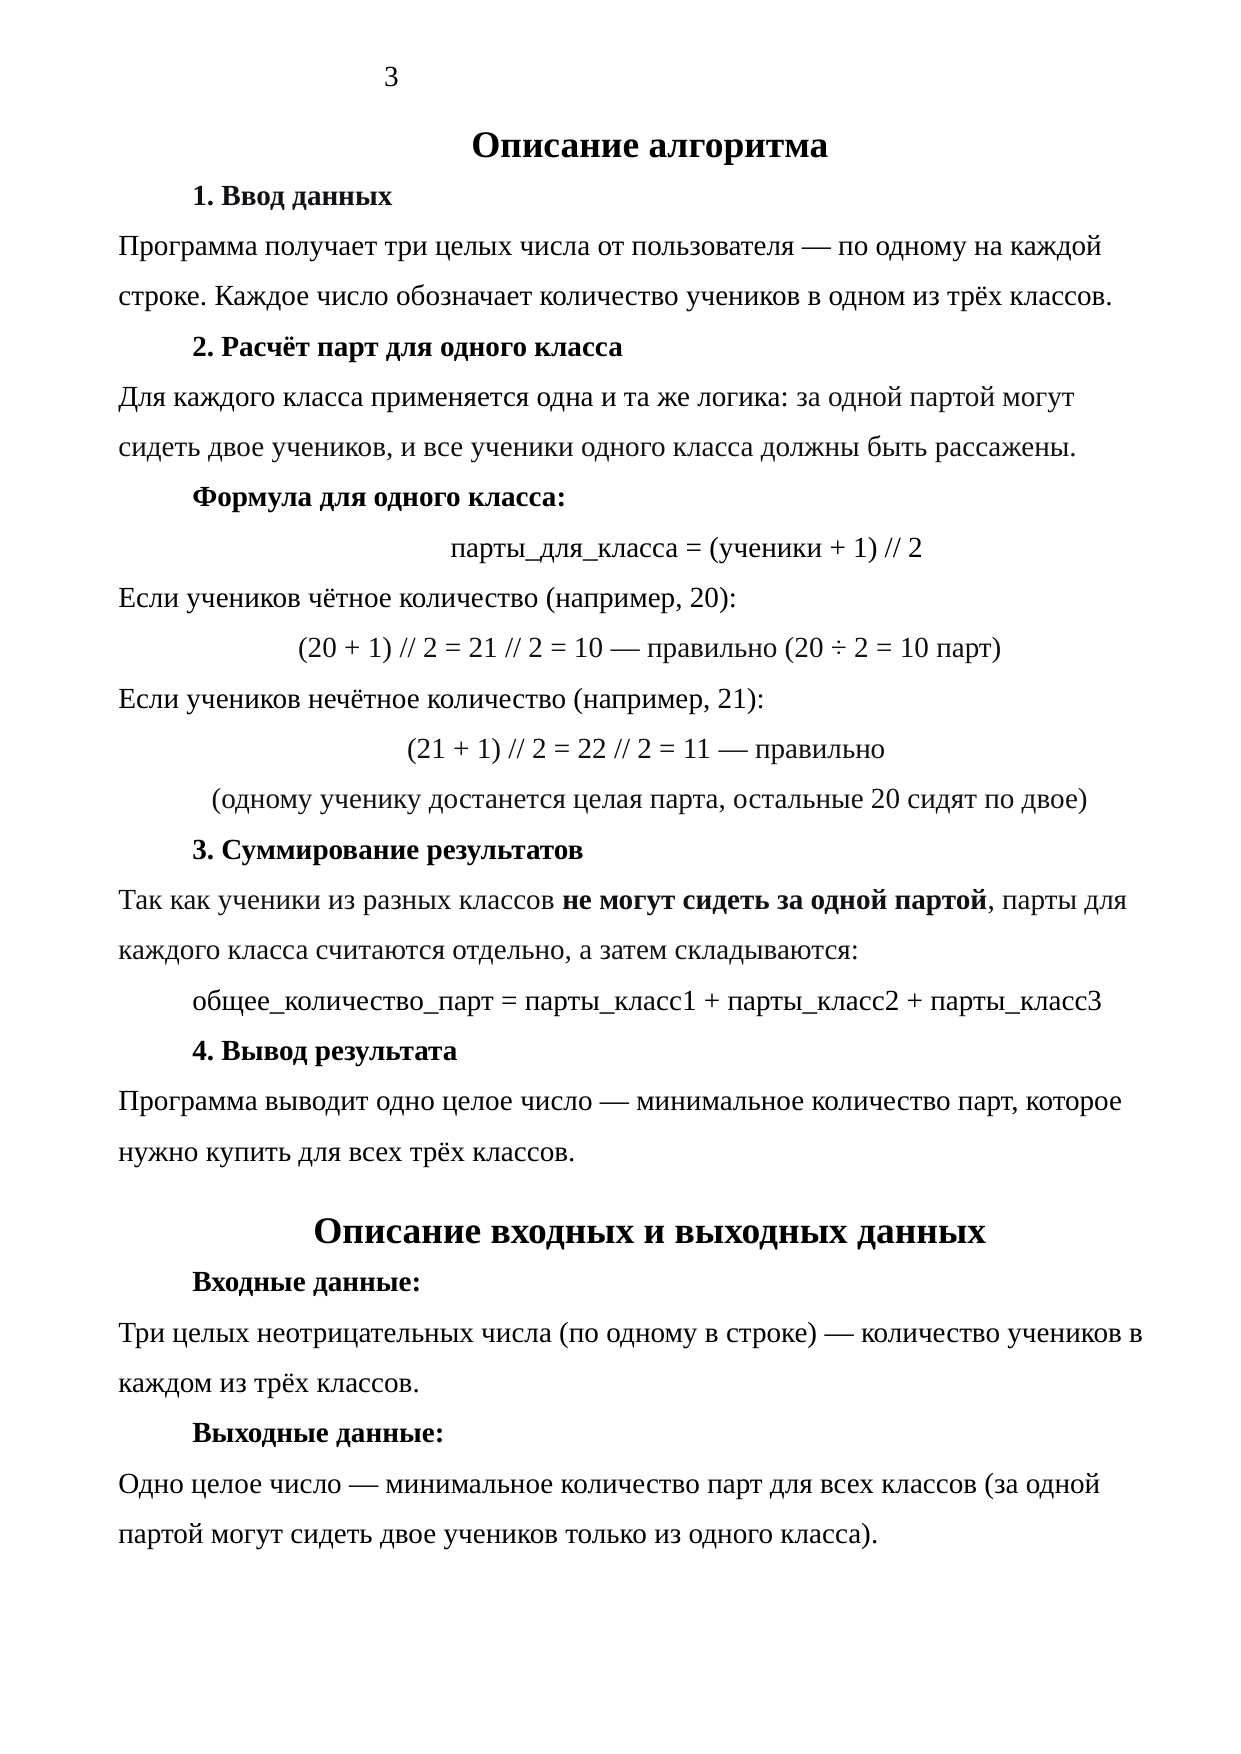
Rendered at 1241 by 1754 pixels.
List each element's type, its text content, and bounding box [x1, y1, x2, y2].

text Выходные данные: Одно целое число — минимальное количество парт для всех классов (за одной партой могут сидеть двое учеников только из одного класса). [118, 1416, 1181, 1550]
text парты_для_класса = (ученики + 1) // 2 [118, 530, 1181, 563]
subtitle Описание алгоритма [118, 122, 1181, 165]
text Для каждого класса применяется одна и та же логика: за одной партой могут сидеть двое учеников, и все ученики одного класса должны быть рассажены. [118, 379, 1181, 463]
text 1. Ввод данных [118, 178, 1181, 211]
list Если учеников нечётное количество (например, 21): [118, 681, 1181, 714]
text общее_количество_парт = парты_класс1 + парты_класс2 + парты_класс3 [118, 983, 1181, 1016]
text (20 + 1) // 2 = 21 // 2 = 10 — правильно (20 ÷ 2 = 10 парт) [118, 631, 1181, 664]
text Так как ученики из разных классов не могут сидеть за одной партой, парты для каждого класса считаются отдельно, а затем складываются: [118, 882, 1181, 966]
text Если учеников чётное количество (например, 20): [118, 580, 1181, 614]
list (21 + 1) // 2 = 22 // 2 = 11 — правильно [118, 731, 1181, 765]
text Формула для одного класса: [118, 479, 1181, 513]
text Входные данные: Три целых неотрицательных числа (по одному в строке) — количество учеников в каждом из трёх классов. [118, 1264, 1181, 1399]
text Программа выводит одно целое число — минимальное количество парт, которое нужно купить для всех трёх классов. [118, 1083, 1181, 1167]
text 4. Вывод результата [118, 1033, 1181, 1067]
text 3. Суммирование результатов [118, 832, 1181, 865]
text Программа получает три целых числа от пользователя — по одному на каждой строке. Каждое число обозначает количество учеников в одном из трёх классов. [118, 228, 1181, 312]
subtitle Описание входных и выходных данных [118, 1209, 1181, 1252]
text 2. Расчёт парт для одного класса [118, 329, 1181, 362]
list (одному ученику достанется целая парта, остальные 20 сидят по двое) [118, 781, 1181, 815]
